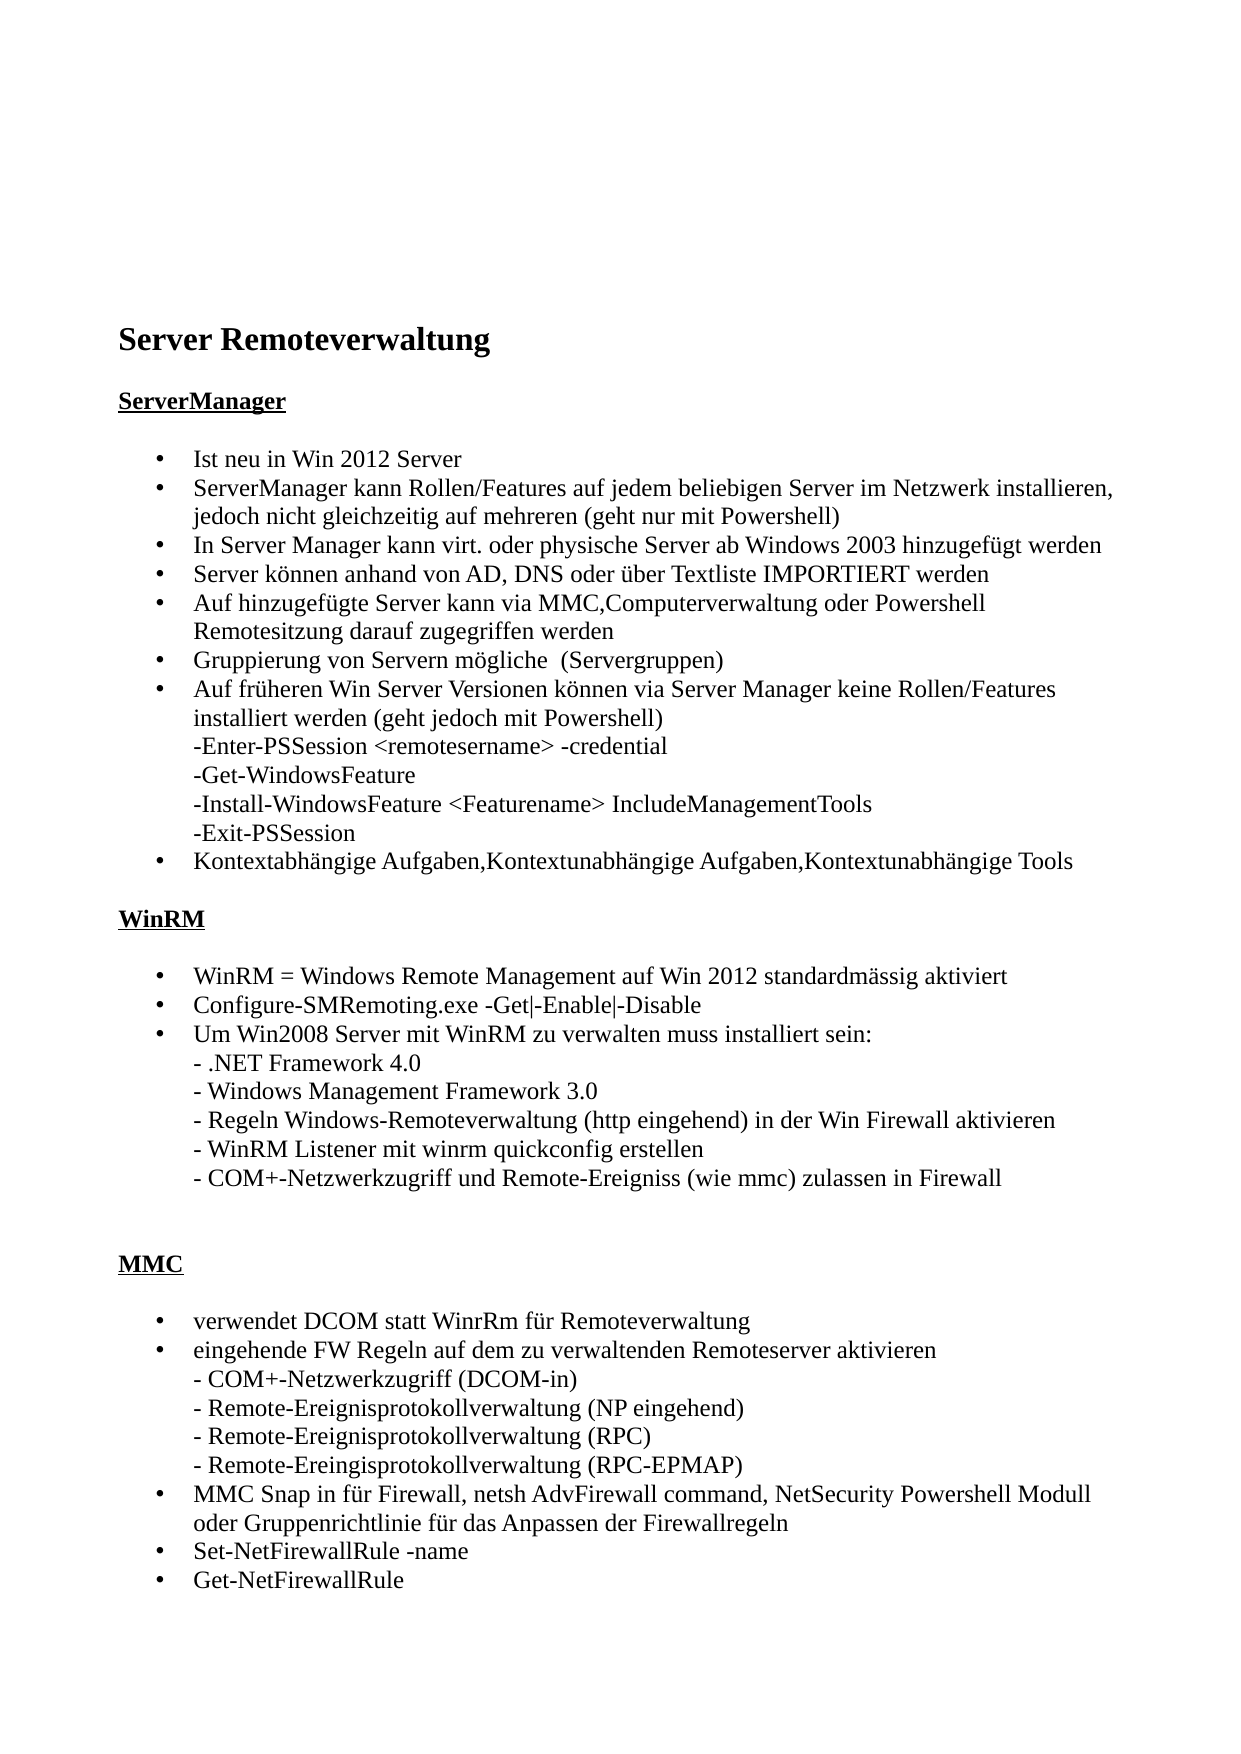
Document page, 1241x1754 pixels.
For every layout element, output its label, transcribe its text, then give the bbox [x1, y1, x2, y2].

text MMC [118, 1249, 1122, 1278]
list Auf hinzugefügte Server kann via MMC,Computerverwaltung oder Powershell Remotesitzung darauf zugegriffen werden [156, 588, 1122, 645]
list WinRM = Windows Remote Management auf Win 2012 standardmässig aktiviert [156, 961, 1122, 990]
list Kontextabhängige Aufgaben,Kontextunabhängige Aufgaben,Kontextunabhängige Tools [156, 846, 1122, 875]
list Um Win2008 Server mit WinRM zu verwalten muss installiert sein: - .NET Framework 4.0 - Windows Management Framework 3.0 - Regeln Windows-Remoteverwaltung (http eingehend) in der Win Firewall aktivieren - WinRM Listener mit winrm quickconfig erstellen - COM+-Netzwerkzugriff und Remote-Ereigniss (wie mmc) zulassen in Firewall [156, 1019, 1122, 1220]
list Ist neu in Win 2012 Server [156, 444, 1122, 473]
list In Server Manager kann virt. oder physische Server ab Windows 2003 hinzugefügt werden [156, 530, 1122, 559]
list Configure-SMRemoting.exe -Get|-Enable|-Disable [156, 990, 1122, 1019]
list eingehende FW Regeln auf dem zu verwaltenden Remoteserver aktivieren - COM+-Netzwerkzugriff (DCOM-in) - Remote-Ereignisprotokollverwaltung (NP eingehend) - Remote-Ereignisprotokollverwaltung (RPC) - Remote-Ereingisprotokollverwaltung (RPC-EPMAP) [156, 1335, 1122, 1479]
list Get-NetFirewallRule [156, 1565, 1122, 1594]
list MMC Snap in für Firewall, netsh AdvFirewall command, NetSecurity Powershell Modull oder Gruppenrichtlinie für das Anpassen der Firewallregeln [156, 1479, 1122, 1536]
list Auf früheren Win Server Versionen können via Server Manager keine Rollen/Features installiert werden (geht jedoch mit Powershell) -Enter-PSSession <remotesername> -credential -Get-WindowsFeature -Install-WindowsFeature <Featurename> IncludeManagementTools -Exit-PSSession [156, 674, 1122, 846]
list Gruppierung von Servern mögliche (Servergruppen) [156, 645, 1122, 674]
list ServerManager kann Rollen/Features auf jedem beliebigen Server im Netzwerk installieren, jedoch nicht gleichzeitig auf mehreren (geht nur mit Powershell) [156, 473, 1122, 530]
text ServerManager [118, 386, 1122, 415]
text WinRM [118, 904, 1122, 933]
list Server können anhand von AD, DNS oder über Textliste IMPORTIERT werden [156, 559, 1122, 588]
text Server Remoteverwaltung [118, 319, 1122, 358]
list Set-NetFirewallRule -name [156, 1536, 1122, 1565]
list verwendet DCOM statt WinrRm für Remoteverwaltung [156, 1306, 1122, 1335]
